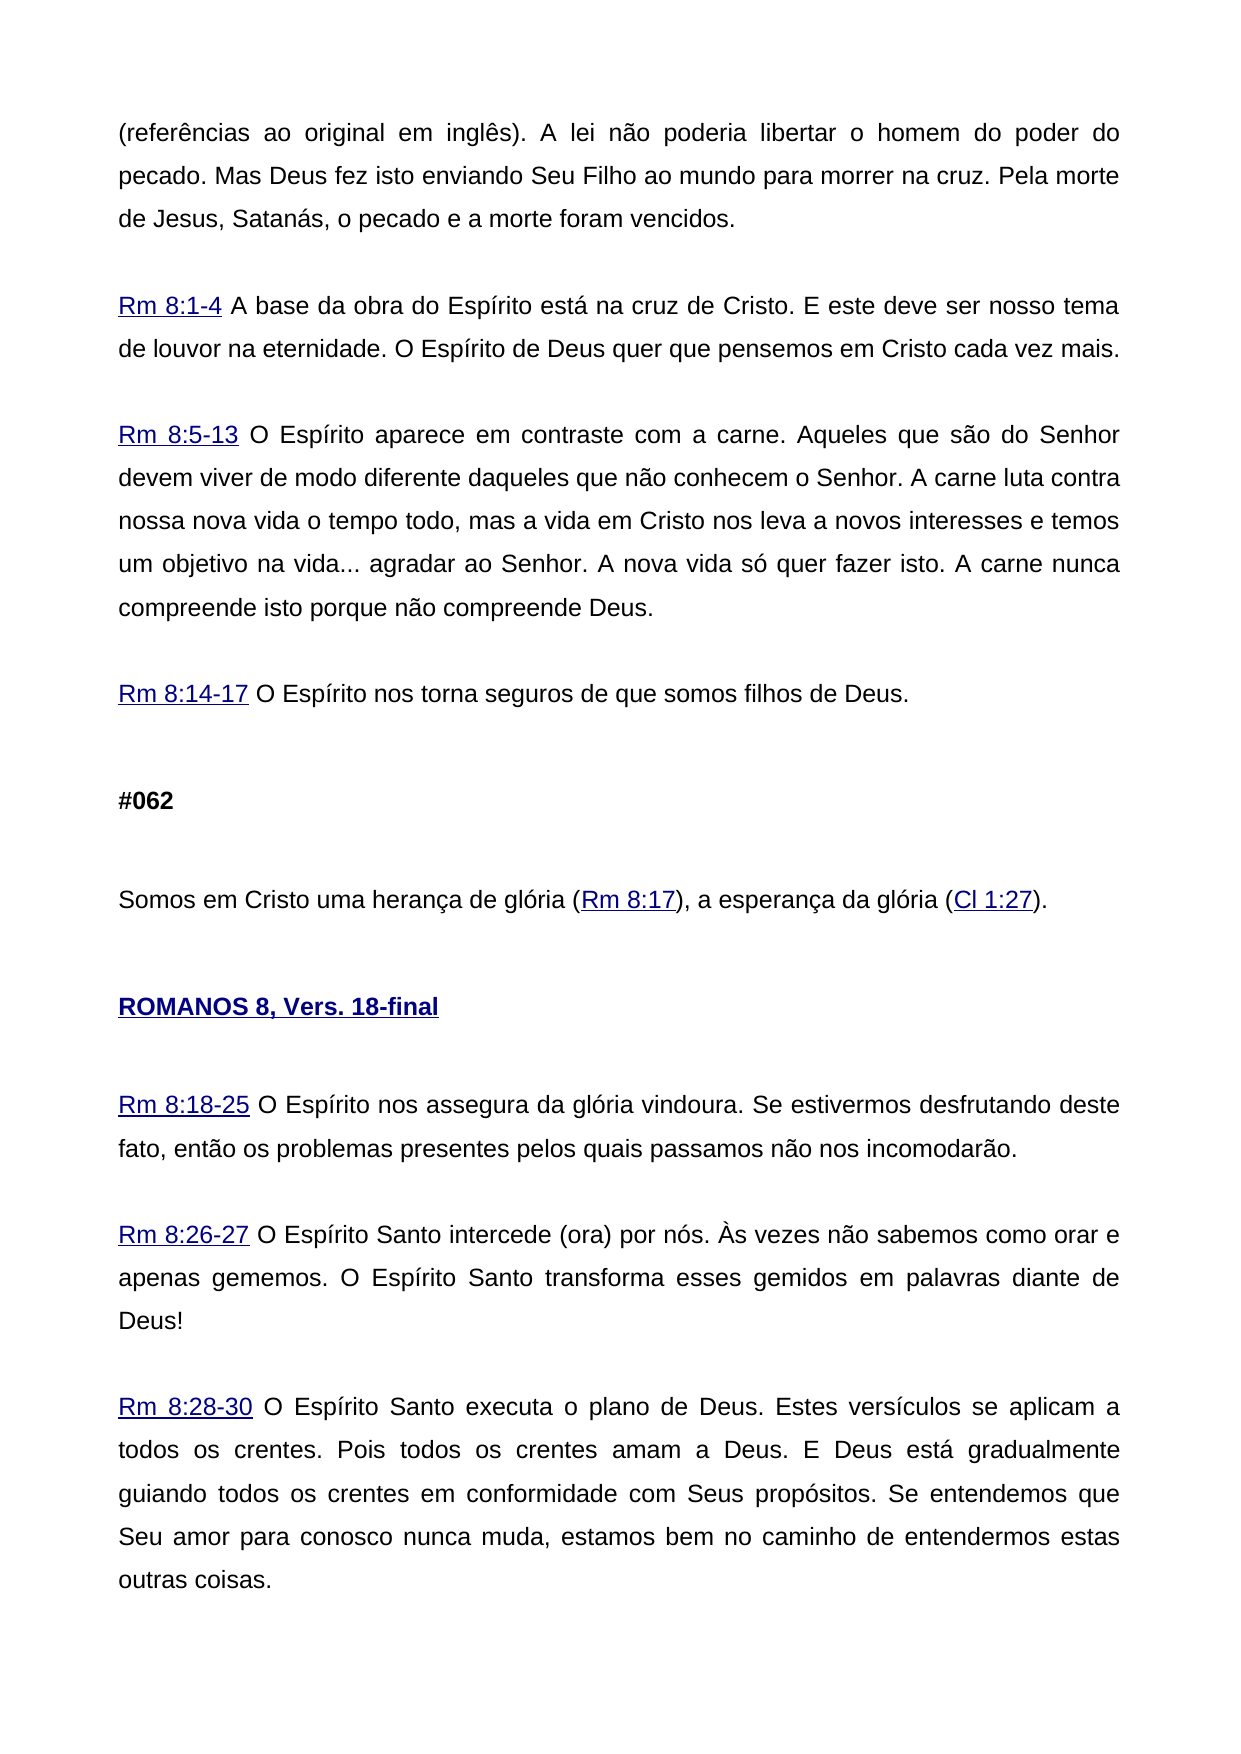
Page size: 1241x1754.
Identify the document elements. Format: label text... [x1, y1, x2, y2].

text Rm 8:14-17 O Espírito nos torna seguros de que somos filhos de Deus. [118, 679, 1122, 707]
subtitle ROMANOS 8, Vers. 18-final [118, 992, 1122, 1020]
text Rm 8:26-27 O Espírito Santo intercede (ora) por nós. Às vezes não sabemos como orar e apenas gememos. O Espírito Santo transforma esses gemidos em palavras diante de Deus! [118, 1220, 1122, 1335]
text Somos em Cristo uma herança de glória (Rm 8:17), a esperança da glória (Cl 1:27). [118, 884, 1122, 913]
text Rm 8:5-13 O Espírito aparece em contraste com a carne. Aqueles que são do Senhor devem viver de modo diferente daqueles que não conhecem o Senhor. A carne luta contra nossa nova vida o tempo todo, mas a vida em Cristo nos leva a novos interesses e temos um objetivo na vida... agradar ao Senhor. A nova vida só quer fazer isto. A carne nunca compreende isto porque não compreende Deus. [118, 420, 1122, 621]
text (referências ao original em inglês). A lei não poderia libertar o homem do poder do pecado. Mas Deus fez isto enviando Seu Filho ao mundo para morrer na cruz. Pela morte de Jesus, Satanás, o pecado e a morte foram vencidos. [118, 118, 1122, 233]
text Rm 8:28-30 O Espírito Santo executa o plano de Deus. Estes versículos se aplicam a todos os crentes. Pois todos os crentes amam a Deus. E Deus está gradualmente guiando todos os crentes em conformidade com Seus propósitos. Se entendemos que Seu amor para conosco nunca muda, estamos bem no caminho de entendermos estas outras coisas. [118, 1392, 1122, 1593]
subtitle #062 [118, 786, 1122, 814]
text Rm 8:18-25 O Espírito nos assegura da glória vindoura. Se estivermos desfrutando deste fato, então os problemas presentes pelos quais passamos não nos incomodarão. [118, 1090, 1122, 1162]
text Rm 8:1-4 A base da obra do Espírito está na cruz de Cristo. E este deve ser nosso tema de louvor na eternidade. O Espírito de Deus quer que pensemos em Cristo cada vez mais. [118, 291, 1122, 362]
